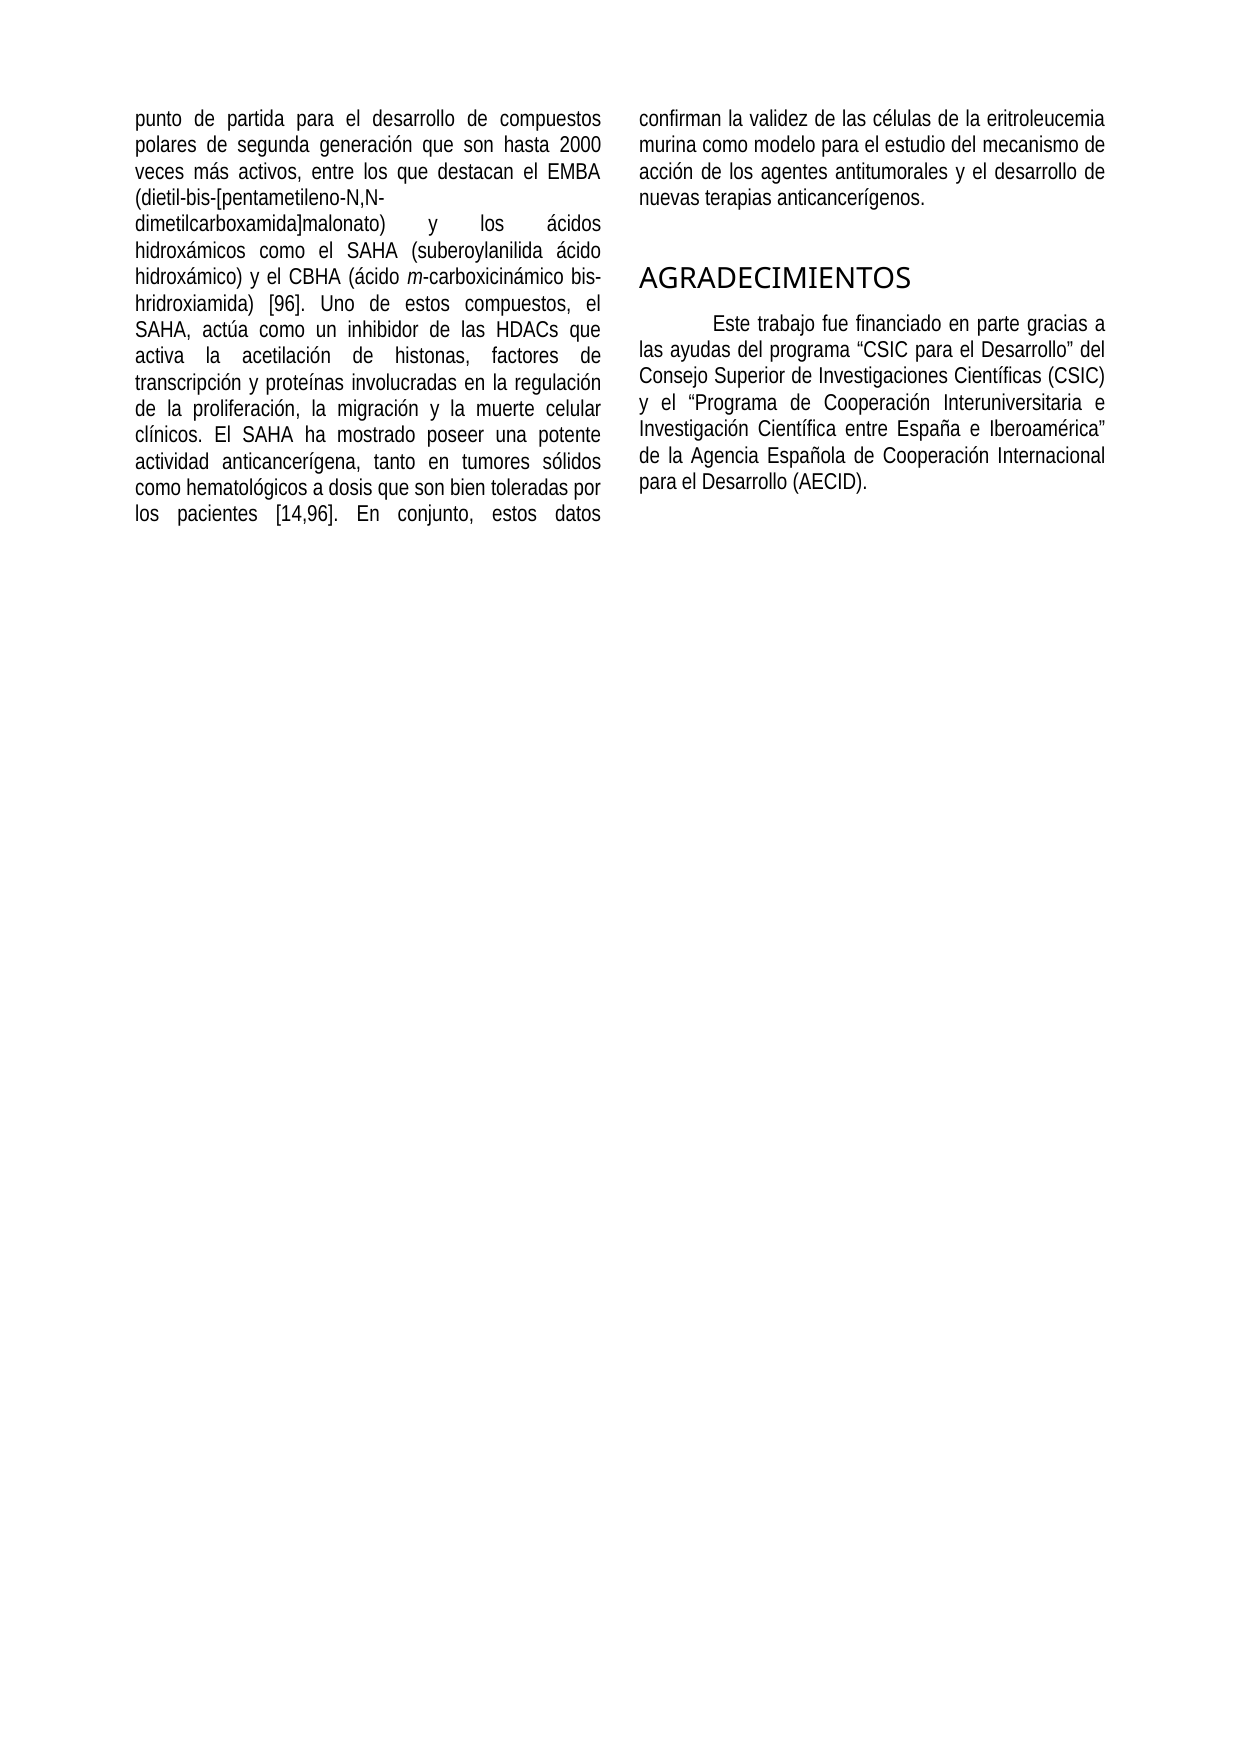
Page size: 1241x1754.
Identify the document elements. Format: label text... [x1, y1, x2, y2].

text Este trabajo fue financiado en parte gracias a las ayudas del programa “CSIC para el Desarrollo” del Consejo Superior de Investigaciones Científicas (CSIC) y el “Programa de Cooperación Interuniversitaria e Investigación Científica entre España e Iberoamérica” de la Agencia Española de Cooperación Internacional para el Desarrollo (AECID). [639, 310, 1105, 494]
text punto de partida para el desarrollo de compuestos polares de segunda generación que son hasta 2000 veces más activos, entre los que destacan el EMBA (dietil-bis-[pentametileno-N,N-dimetilcarboxamida]malonato) y los ácidos hidroxámicos como el SAHA (suberoylanilida ácido hidroxámico) y el CBHA (ácido m-carboxicinámico bis-hridroxiamida) [96]. Uno de estos compuestos, el SAHA, actúa como un inhibidor de las HDACs que activa la acetilación de histonas, factores de transcripción y proteínas involucradas en la regulación de la proliferación, la migración y la muerte celular clínicos. El SAHA ha mostrado poseer una potente actividad anticancerígena, tanto en tumores sólidos como hematológicos a dosis que son bien toleradas por los pacientes [14,96]. En conjunto, estos datos [135, 105, 601, 527]
subtitle AGRADECIMIENTOS [639, 258, 1105, 297]
text confirman la validez de las células de la eritroleucemia murina como modelo para el estudio del mecanismo de acción de los agentes antitumorales y el desarrollo de nuevas terapias anticancerígenos. [639, 105, 1105, 210]
